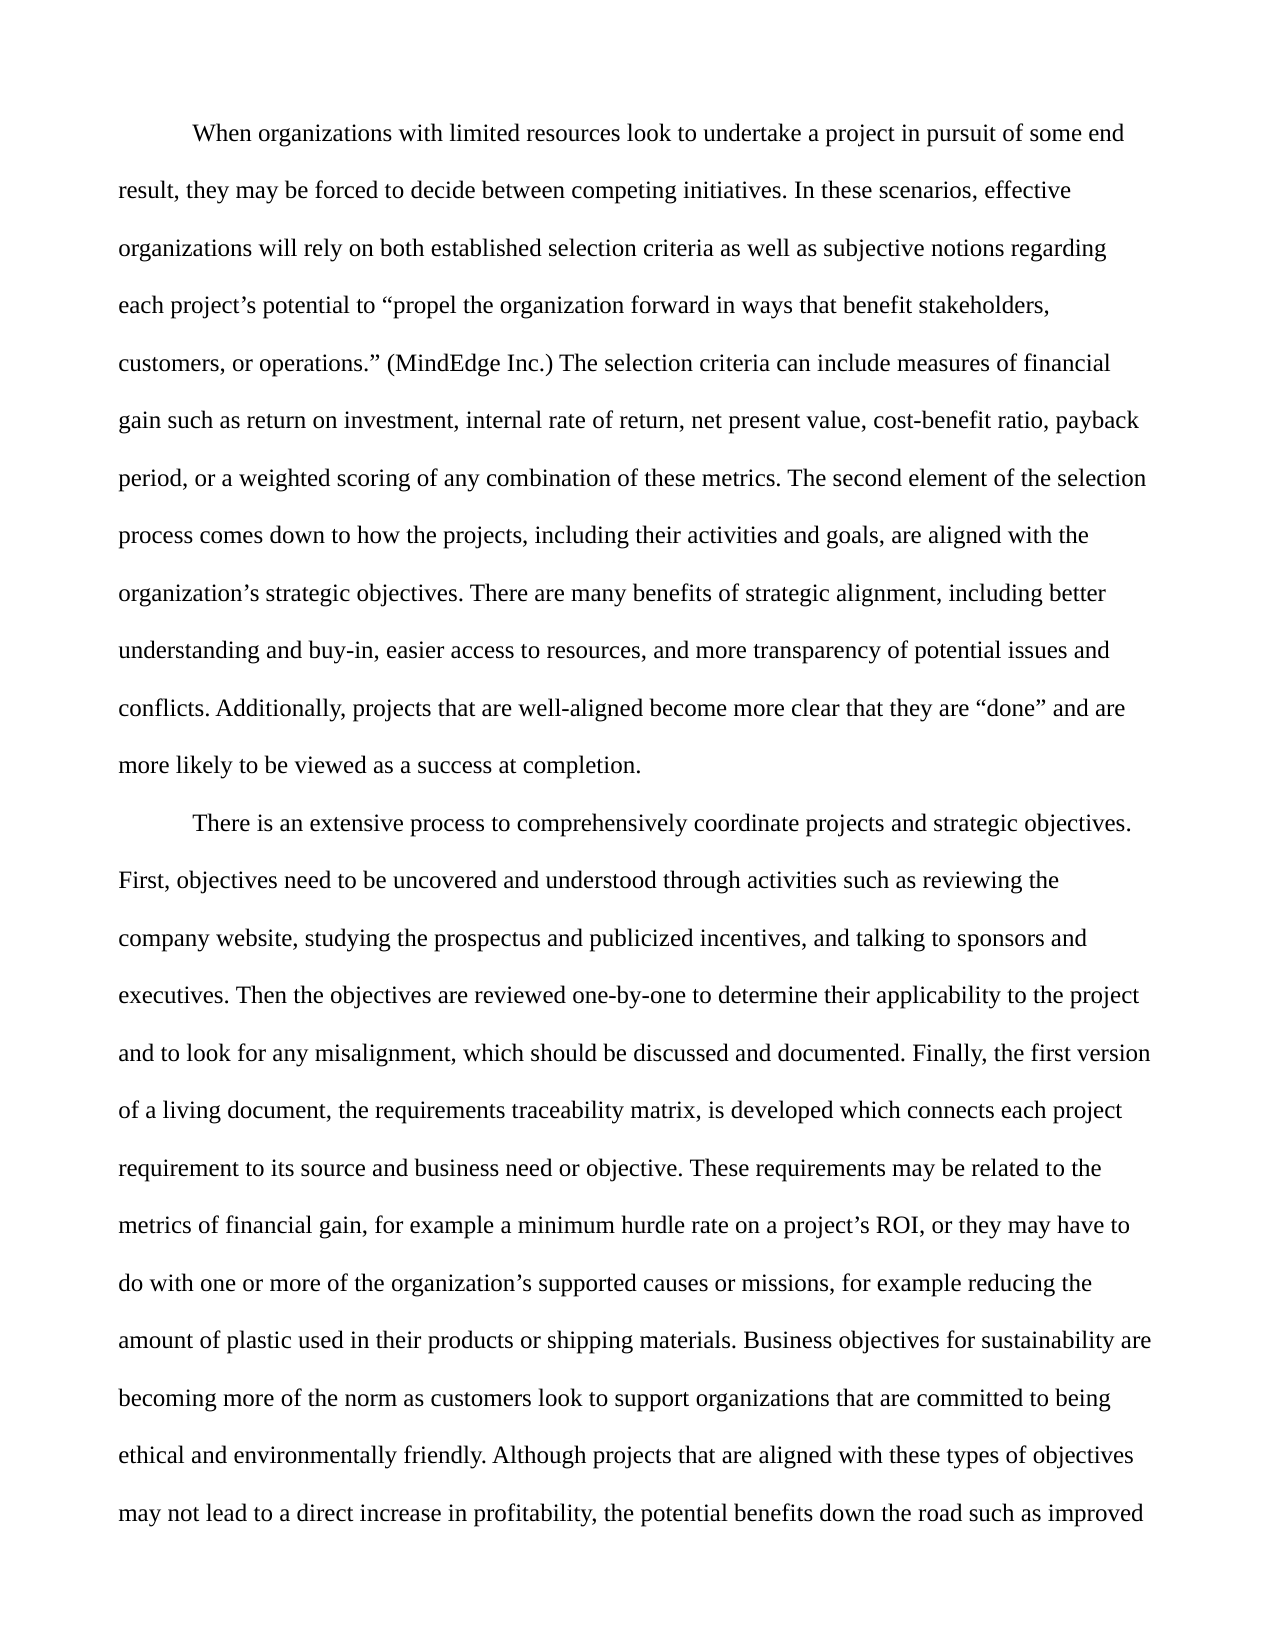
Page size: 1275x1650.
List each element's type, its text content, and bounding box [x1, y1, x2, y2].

text There is an extensive process to comprehensively coordinate projects and strategic objectives. First, objectives need to be uncovered and understood through activities such as reviewing the company website, studying the prospectus and publicized incentives, and talking to sponsors and executives. Then the objectives are reviewed one-by-one to determine their applicability to the project and to look for any misalignment, which should be discussed and documented. Finally, the first version of a living document, the requirements traceability matrix, is developed which connects each project requirement to its source and business need or objective. These requirements may be related to the metrics of financial gain, for example a minimum hurdle rate on a project’s ROI, or they may have to do with one or more of the organization’s supported causes or missions, for example reducing the amount of plastic used in their products or shipping materials. Business objectives for sustainability are becoming more of the norm as customers look to support organizations that are committed to being ethical and environmentally friendly. Although projects that are aligned with these types of objectives may not lead to a direct increase in profitability, the potential benefits down the road such as improved [118, 808, 1157, 1527]
text When organizations with limited resources look to undertake a project in pursuit of some end result, they may be forced to decide between competing initiatives. In these scenarios, effective organizations will rely on both established selection criteria as well as subjective notions regarding each project’s potential to “propel the organization forward in ways that benefit stakeholders, customers, or operations.” (MindEdge Inc.) The selection criteria can include measures of financial gain such as return on investment, internal rate of return, net present value, cost-benefit ratio, payback period, or a weighted scoring of any combination of these metrics. The second element of the selection process comes down to how the projects, including their activities and goals, are aligned with the organization’s strategic objectives. There are many benefits of strategic alignment, including better understanding and buy-in, easier access to resources, and more transparency of potential issues and conflicts. Additionally, projects that are well-aligned become more clear that they are “done” and are more likely to be viewed as a success at completion. [118, 118, 1157, 779]
